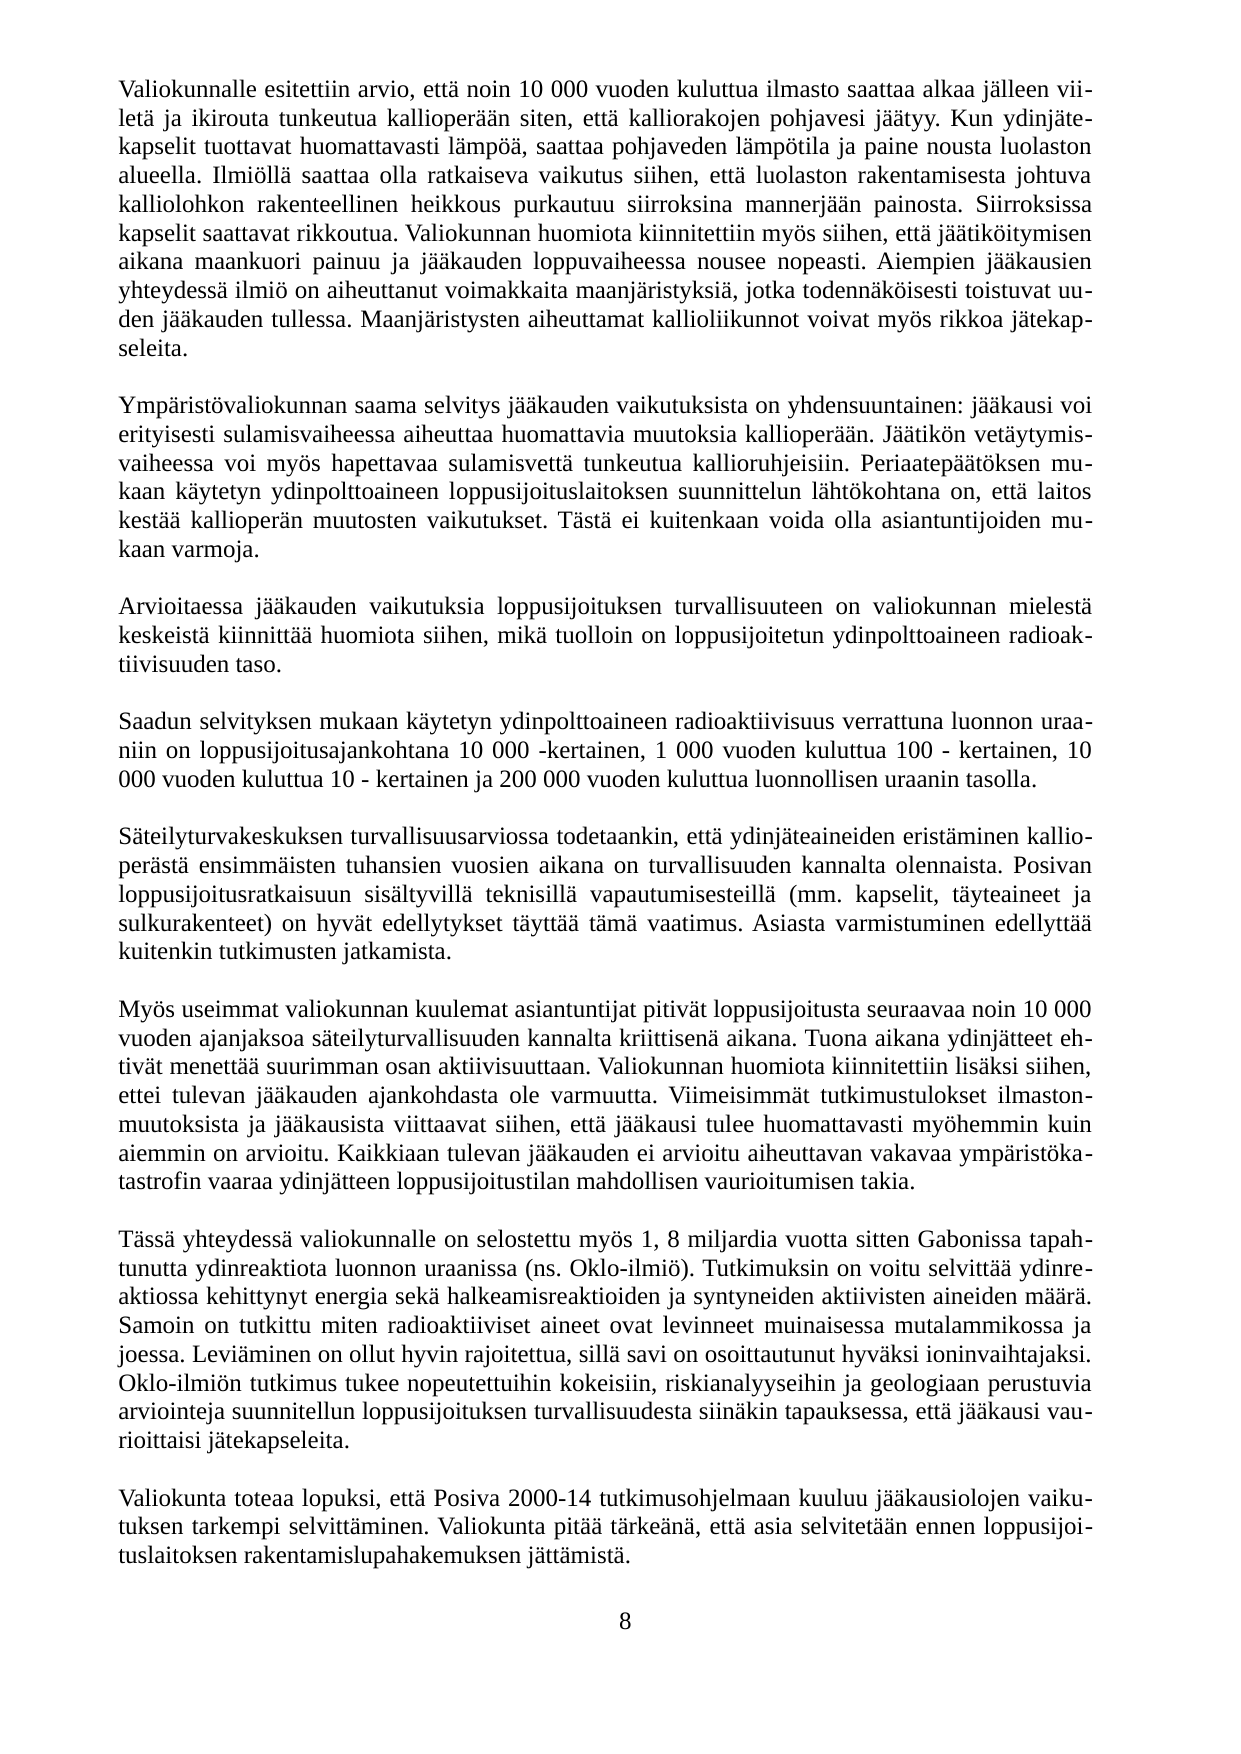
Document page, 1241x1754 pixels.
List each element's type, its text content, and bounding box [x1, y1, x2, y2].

text Saadun selvityksen mukaan käytetyn ydinpolttoaineen radioaktiivisuus verrattuna luonnon uraa­niin on loppusijoitusajankohtana 10 000 -kertainen, 1 000 vuoden kuluttua 100 - kertainen, 10 000 vuoden kuluttua 10 - kertainen ja 200 000 vuoden kuluttua luonnollisen uraanin tasolla. [118, 706, 1093, 793]
text Arvioitaessa jääkauden vaikutuksia loppusijoituksen turvallisuuteen on valiokunnan mielestä keskeistä kiinnittää huomiota siihen, mikä tuolloin on loppusijoitetun ydinpolttoaineen radioak­tiivisuuden taso. [118, 591, 1093, 678]
text Valiokunta toteaa lopuksi, että Posiva 2000-14 tutkimusohjelmaan kuuluu jääkausiolojen vaiku­tuksen tarkempi selvittäminen. Valiokunta pitää tärkeänä, että asia selvitetään ennen loppusijoi­tuslaitoksen rakentamislupahakemuksen jättämistä. [118, 1483, 1093, 1569]
text Myös useimmat valiokunnan kuulemat asiantuntijat pitivät loppusijoitusta seuraavaa noin 10 000 vuoden ajanjaksoa säteilyturvallisuuden kannalta kriittisenä aikana. Tuona aikana ydinjätteet eh­tivät menettää suurimman osan aktiivisuuttaan. Valiokunnan huomiota kiinnitettiin lisäksi siihen, ettei tulevan jääkauden ajankohdasta ole varmuutta. Viimeisimmät tutkimustulokset ilmaston­muutoksista ja jääkausista viittaavat siihen, että jääkausi tulee huomattavasti myöhemmin kuin aiemmin on arvioitu. Kaikkiaan tulevan jääkauden ei arvioitu aiheuttavan vakavaa ympäristöka­tastrofin vaaraa ydinjätteen loppusijoitustilan mahdollisen vaurioitumisen takia. [118, 994, 1093, 1195]
text Ympäristövaliokunnan saama selvitys jääkauden vaikutuksista on yhdensuuntainen: jääkausi voi erityisesti sulamisvaiheessa aiheuttaa huomattavia muutoksia kallioperään. Jäätikön vetäytymis­vaiheessa voi myös hapettavaa sulamisvettä tunkeutua kallioruhjeisiin. Periaatepäätöksen mu­kaan käytetyn ydinpolttoaineen loppusijoituslaitoksen suunnittelun lähtökohtana on, että laitos kestää kallioperän muutosten vaikutukset. Tästä ei kuitenkaan voida olla asiantuntijoiden mu­kaan varmoja. [118, 390, 1093, 563]
text Tässä yhteydessä valiokunnalle on selostettu myös 1, 8 miljardia vuotta sitten Gabonissa tapah­tunutta ydinreaktiota luonnon uraanissa (ns. Oklo-ilmiö). Tutkimuksin on voitu selvittää ydinre­aktiossa kehittynyt energia sekä halkeamisreaktioiden ja syntyneiden aktiivisten aineiden määrä. Samoin on tutkittu miten radioaktiiviset aineet ovat levinneet muinaisessa mutalammikossa ja joessa. Leviäminen on ollut hyvin rajoitettua, sillä savi on osoittautunut hyväksi ioninvaihtajaksi. Oklo-ilmiön tutkimus tukee nopeutettuihin kokeisiin, riskianalyyseihin ja geologiaan perustuvia arviointeja suunnitellun loppusijoituksen turvallisuudesta siinäkin tapauksessa, että jääkausi vau­rioittaisi jätekapseleita. [118, 1224, 1093, 1454]
text Valiokunnalle esitettiin arvio, että noin 10 000 vuoden kuluttua ilmasto saattaa alkaa jälleen vii­letä ja ikirouta tunkeutua kallioperään siten, että kalliorakojen pohjavesi jäätyy. Kun ydinjäte­kapselit tuottavat huomattavasti lämpöä, saattaa pohjaveden lämpötila ja paine nousta luolaston alueella. Ilmiöllä saattaa olla ratkaiseva vaikutus siihen, että luolaston rakentamisesta johtuva kalliolohkon rakenteellinen heikkous purkautuu siirroksina mannerjään painosta. Siirroksissa kapselit saattavat rikkoutua. Valiokunnan huomiota kiinnitettiin myös siihen, että jäätiköitymisen aikana maankuori painuu ja jääkauden loppuvaiheessa nousee nopeasti. Aiempien jääkausien yhteydessä ilmiö on aiheuttanut voimakkaita maanjäristyksiä, jotka todennäköisesti toistuvat uu­den jääkauden tullessa. Maanjäristysten aiheuttamat kallioliikunnot voivat myös rikkoa jätekap­seleita. [118, 74, 1093, 361]
text Säteilyturvakeskuksen turvallisuusarviossa todetaankin, että ydinjäteaineiden eristäminen kallio­perästä ensimmäisten tuhansien vuosien aikana on turvallisuuden kannalta olennaista. Posivan loppusijoitusratkaisuun sisältyvillä teknisillä vapautumisesteillä (mm. kapselit, täyteaineet ja sulkurakenteet) on hyvät edellytykset täyttää tämä vaatimus. Asiasta varmistuminen edellyttää kuitenkin tutkimusten jatkamista. [118, 821, 1093, 965]
